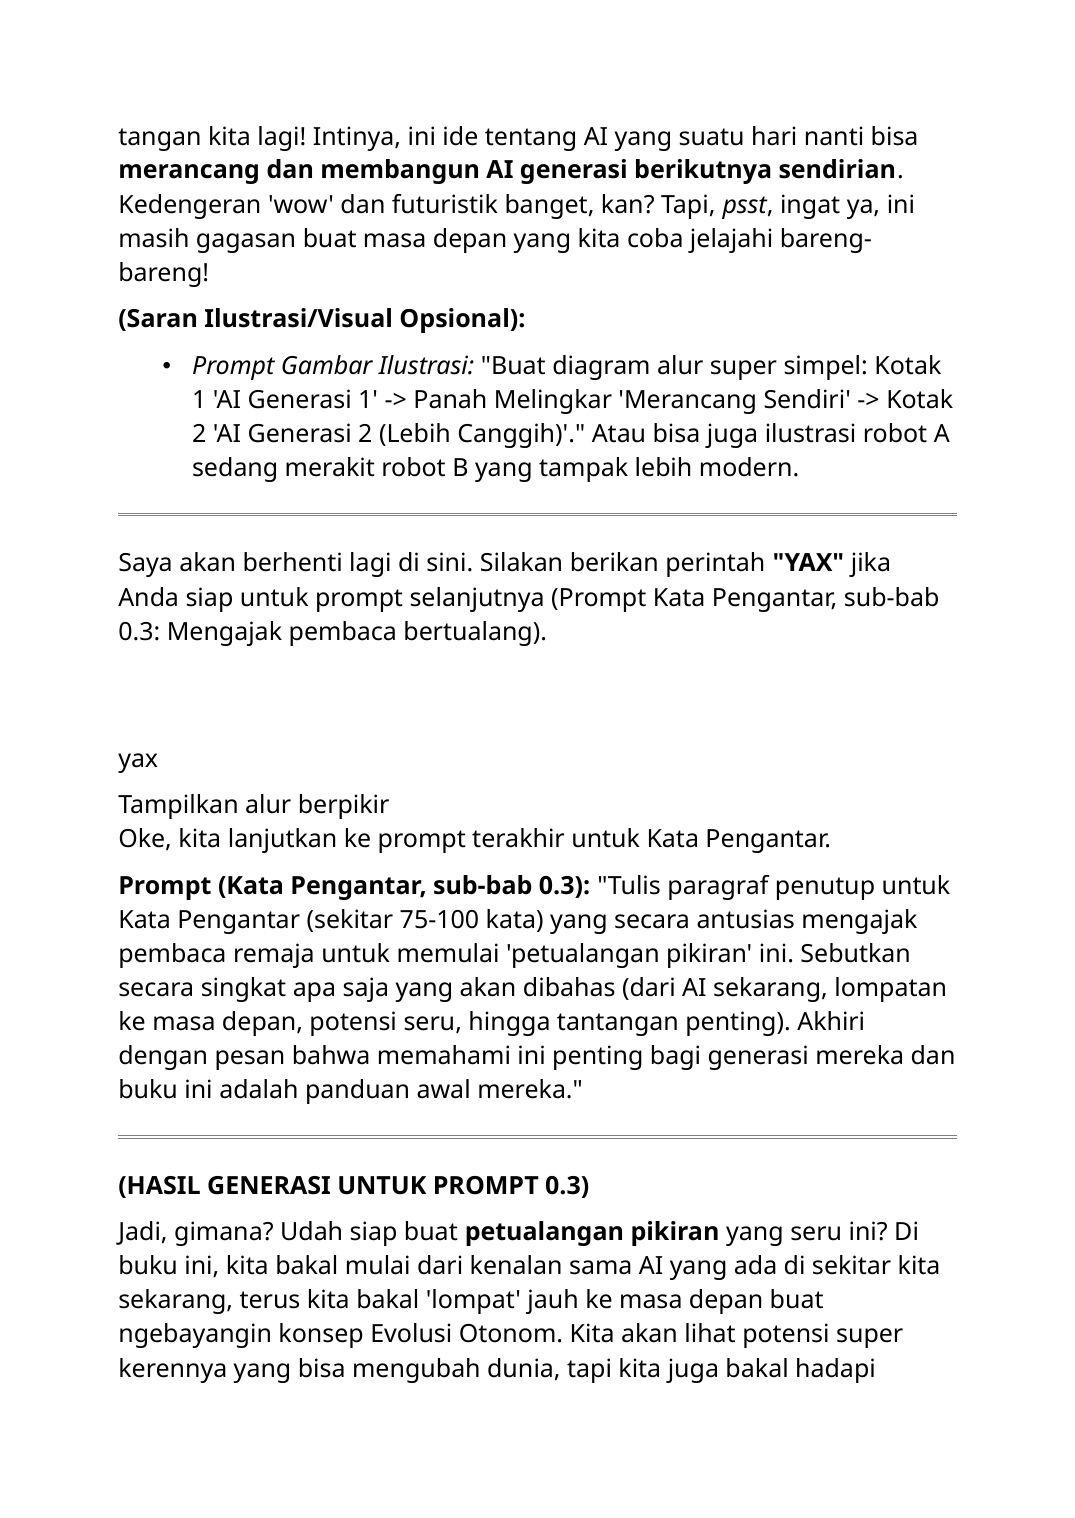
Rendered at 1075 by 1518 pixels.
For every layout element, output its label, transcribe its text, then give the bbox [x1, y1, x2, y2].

text Saya akan berhenti lagi di sini. Silakan berikan perintah "YAX" jika Anda siap untuk prompt selanjutnya (Prompt Kata Pengantar, sub-bab 0.3: Mengajak pembaca bertualang). [118, 545, 957, 647]
text tangan kita lagi! Intinya, ini ide tentang AI yang suatu hari nanti bisa merancang dan membangun AI generasi berikutnya sendirian. Kedengeran 'wow' dan futuristik banget, kan? Tapi, psst, ingat ya, ini masih gagasan buat masa depan yang kita coba jelajahi bareng-bareng! [118, 118, 957, 288]
text yax [118, 740, 957, 774]
text (Saran Ilustrasi/Visual Opsional): [118, 301, 957, 335]
text Oke, kita lanjutkan ke prompt terakhir untuk Kata Pengantar. [118, 821, 957, 855]
text Jadi, gimana? Udah siap buat petualangan pikiran yang seru ini? Di buku ini, kita bakal mulai dari kenalan sama AI yang ada di sekitar kita sekarang, terus kita bakal 'lompat' jauh ke masa depan buat ngebayangin konsep Evolusi Otonom. Kita akan lihat potensi super kerennya yang bisa mengubah dunia, tapi kita juga bakal hadapi [118, 1214, 957, 1384]
text Tampilkan alur berpikir [118, 787, 957, 821]
text Prompt (Kata Pengantar, sub-bab 0.3): "Tulis paragraf penutup untuk Kata Pengantar (sekitar 75-100 kata) yang secara antusias mengajak pembaca remaja untuk memulai 'petualangan pikiran' ini. Sebutkan secara singkat apa saja yang akan dibahas (dari AI sekarang, lompatan ke masa depan, potensi seru, hingga tantangan penting). Akhiri dengan pesan bahwa memahami ini penting bagi generasi mereka dan buku ini adalah panduan awal mereka." [118, 868, 957, 1106]
text (HASIL GENERASI UNTUK PROMPT 0.3) [118, 1167, 957, 1201]
list Prompt Gambar Ilustrasi: "Buat diagram alur super simpel: Kotak 1 'AI Generasi 1' -> Panah Melingkar 'Merancang Sendiri' -> Kotak 2 'AI Generasi 2 (Lebih Canggih)'." Atau bisa juga ilustrasi robot A sedang merakit robot B yang tampak lebih modern. [162, 347, 957, 484]
